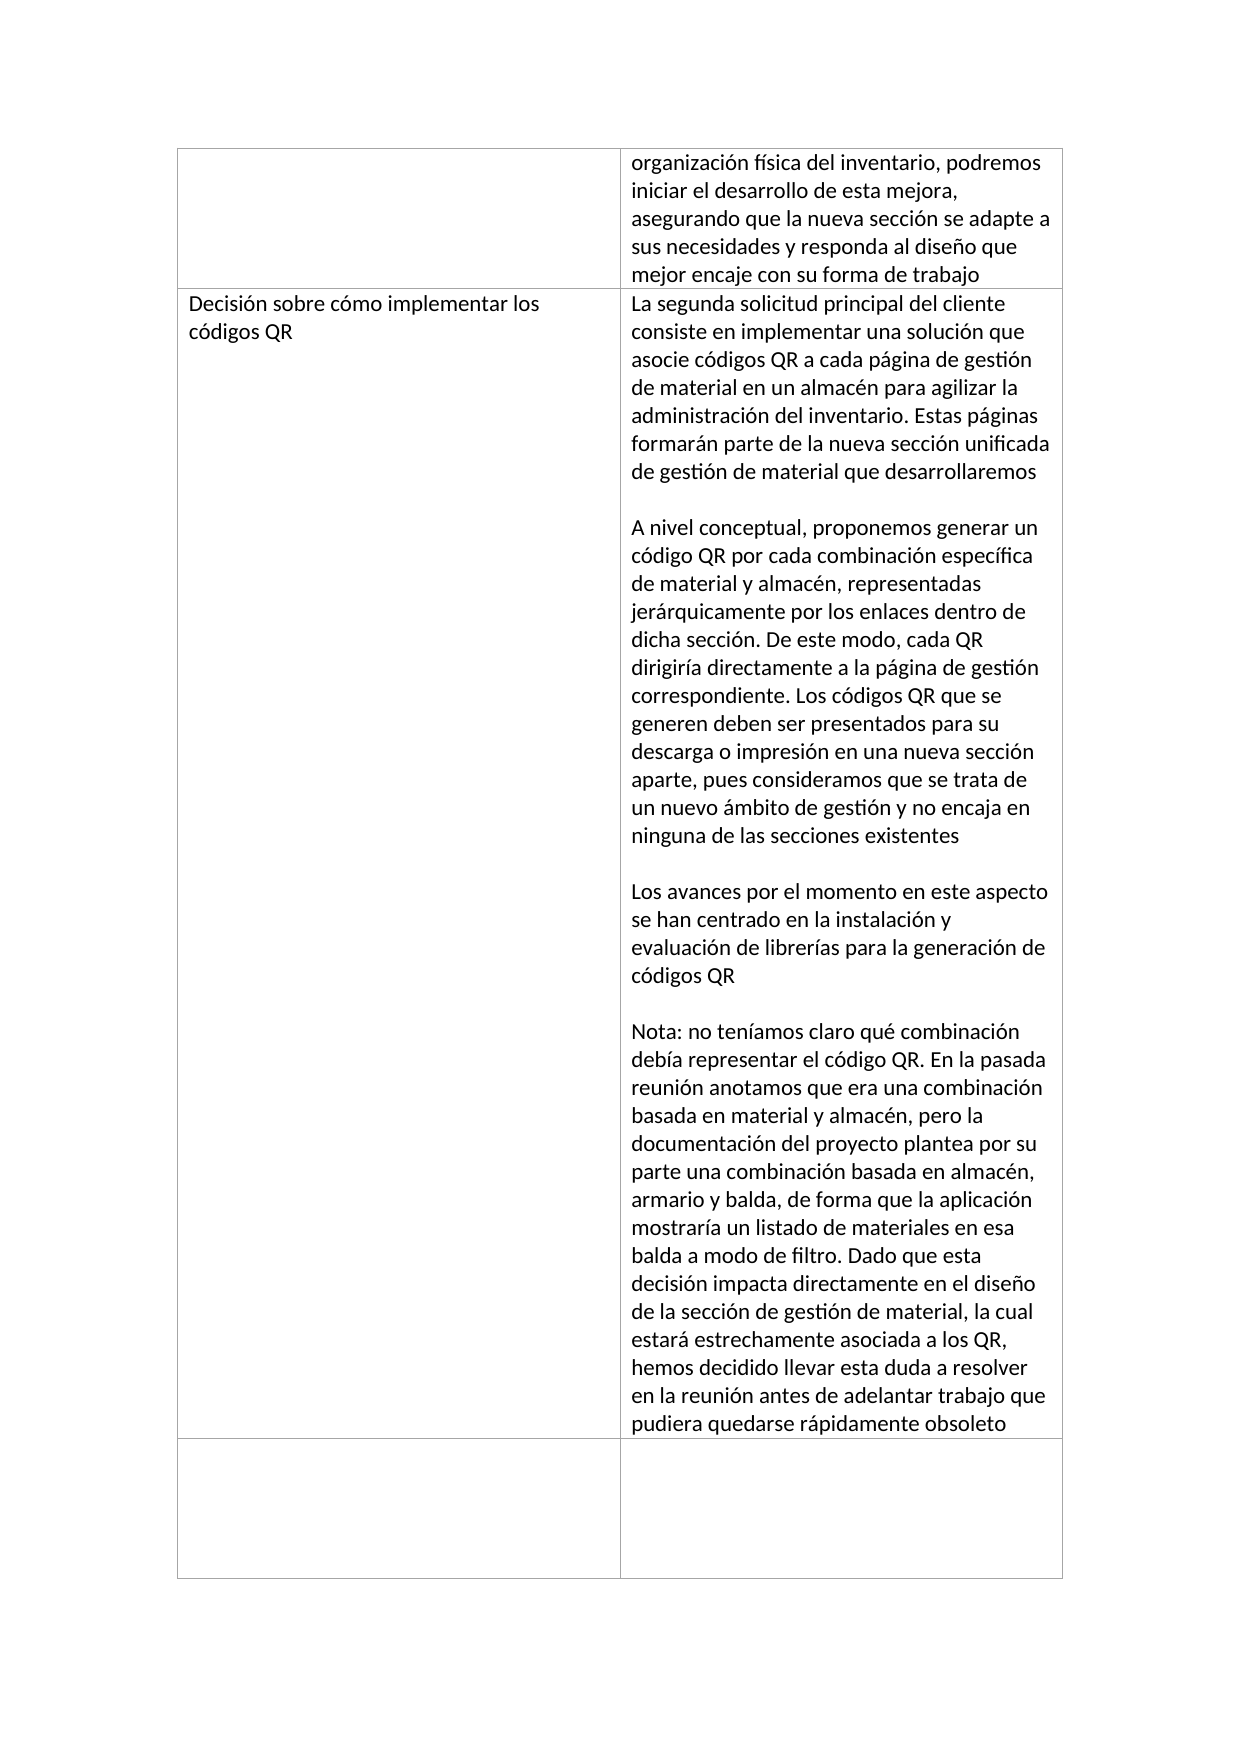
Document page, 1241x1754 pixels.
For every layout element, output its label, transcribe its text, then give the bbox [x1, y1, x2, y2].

table_cell [178, 1439, 620, 1578]
table_cell organización física del inventario, podremos iniciar el desarrollo de esta mejora, asegurando que la nueva sección se adapte a sus necesidades y responda al diseño que mejor encaje con su forma de trabajo [621, 149, 1062, 288]
table_cell La segunda solicitud principal del cliente consiste en implementar una solución que asocie códigos QR a cada página de gestión de material en un almacén para agilizar la administración del inventario. Estas páginas formarán parte de la nueva sección unificada de gestión de material que desarrollaremos A nivel conceptual, proponemos generar un código QR por cada combinación específica de material y almacén, representadas jerárquicamente por los enlaces dentro de dicha sección. De este modo, cada QR dirigiría directamente a la página de gestión correspondiente. Los códigos QR que se generen deben ser presentados para su descarga o impresión en una nueva sección aparte, pues consideramos que se trata de un nuevo ámbito de gestión y no encaja en ninguna de las secciones existentes Los avances por el momento en este aspecto se han centrado en la instalación y evaluación de librerías para la generación de códigos QR Nota: no teníamos claro qué combinación debía representar el código QR. En la pasada reunión anotamos que era una combinación basada en material y almacén, pero la documentación del proyecto plantea por su parte una combinación basada en almacén, armario y balda, de forma que la aplicación mostraría un listado de materiales en esa balda a modo de filtro. Dado que esta decisión impacta directamente en el diseño de la sección de gestión de material, la cual estará estrechamente asociada a los QR, hemos decidido llevar esta duda a resolver en la reunión antes de adelantar trabajo que pudiera quedarse rápidamente obsoleto [621, 289, 1062, 1438]
table_cell [621, 1439, 1062, 1578]
table_cell [178, 149, 620, 288]
table_cell Decisión sobre cómo implementar los códigos QR [178, 289, 620, 1438]
